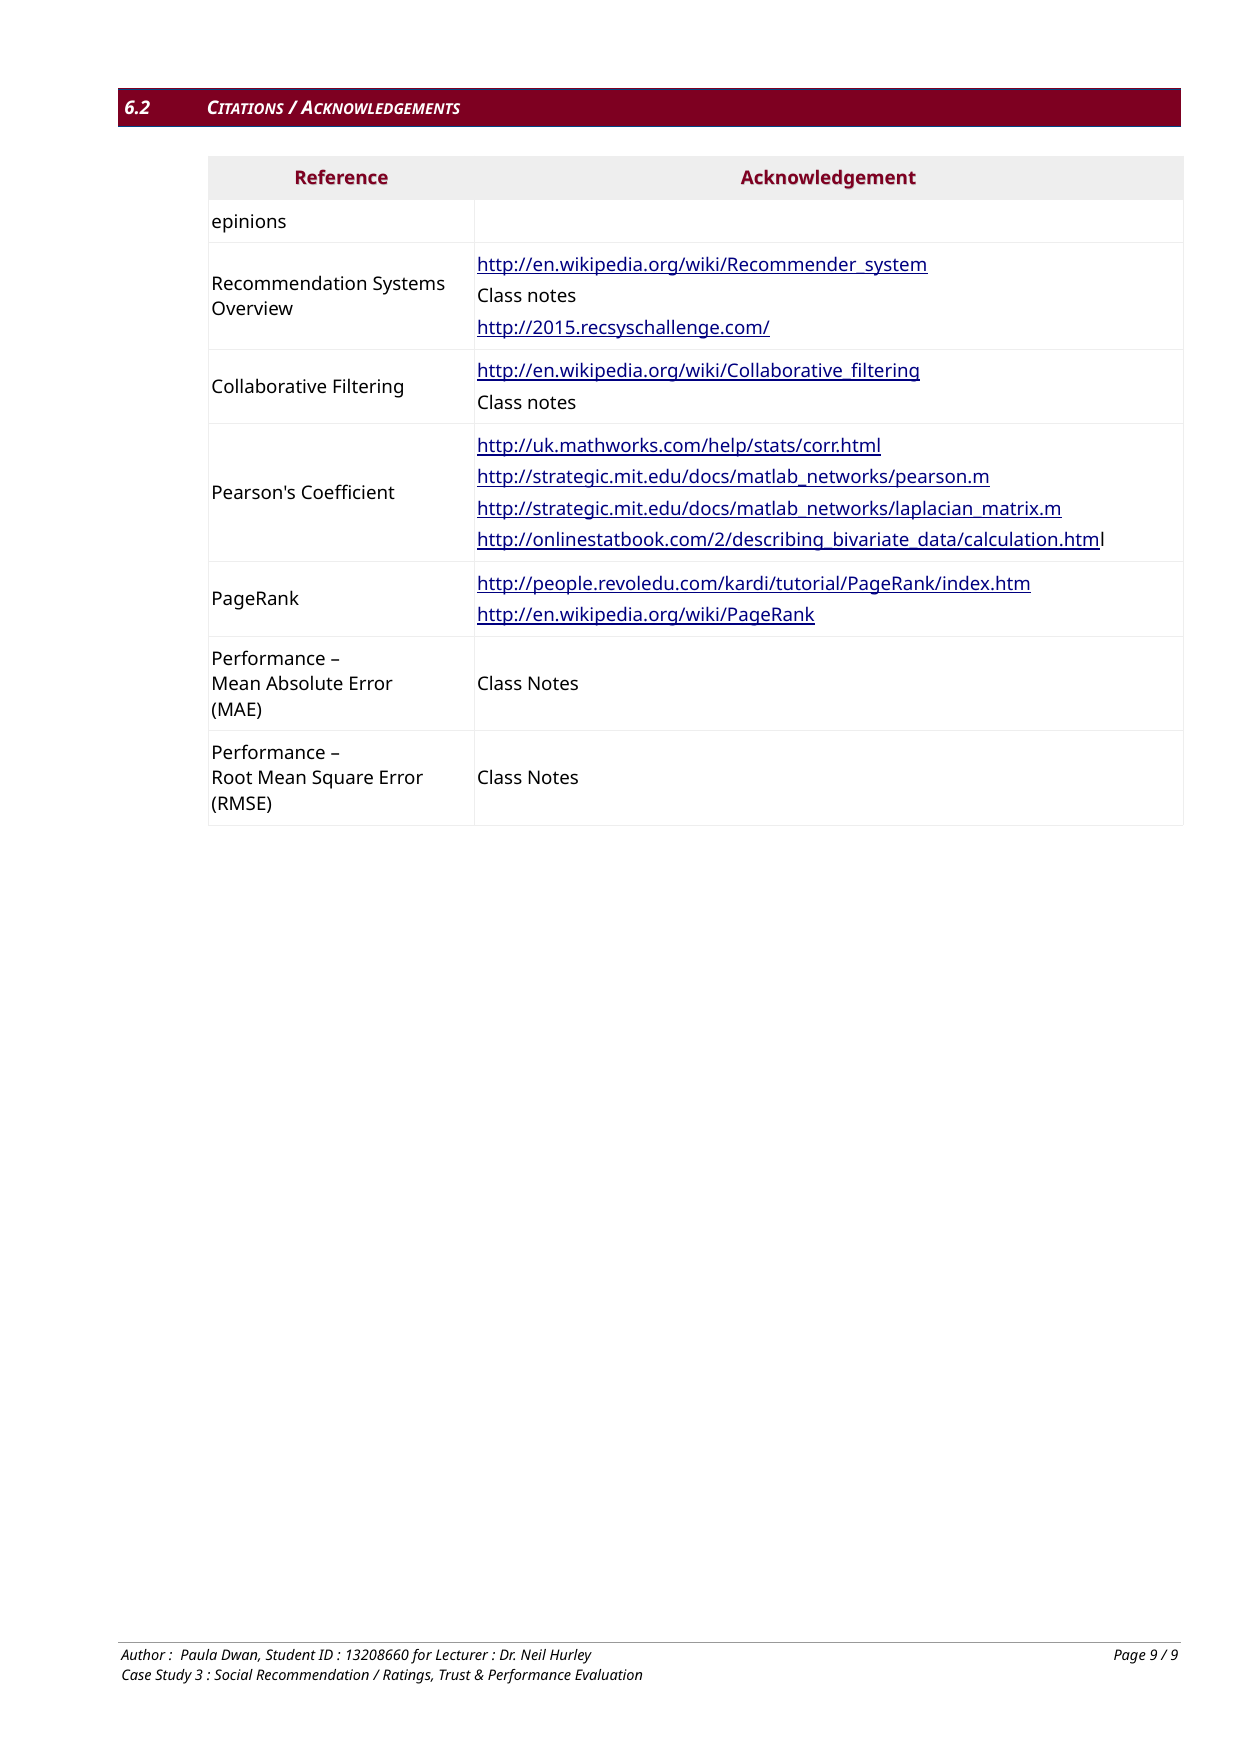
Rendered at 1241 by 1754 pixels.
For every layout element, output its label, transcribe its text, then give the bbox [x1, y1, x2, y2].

table_cell http://people.revoledu.com/kardi/tutorial/PageRank/index.htm http://en.wikipedia.org/wiki/PageRank [475, 562, 1183, 636]
table_cell http://en.wikipedia.org/wiki/Recommender_system Class notes http://2015.recsyschallenge.com/ [475, 243, 1183, 348]
table_cell [475, 200, 1183, 242]
table_cell http://uk.mathworks.com/help/stats/corr.html http://strategic.mit.edu/docs/matlab_networks/pearson.m http://strategic.mit.edu/docs/matlab_networks/laplacian_matrix.m http://onlinestatbook.com/2/describing_bivariate_data/calculation.html [475, 424, 1183, 561]
subtitle Citations / Acknowledgements [118, 90, 1181, 126]
table_cell http://en.wikipedia.org/wiki/Collaborative_filtering Class notes [475, 350, 1183, 423]
table_cell PageRank [209, 562, 474, 636]
table_cell Class Notes [475, 637, 1183, 730]
table_cell Collaborative Filtering [209, 350, 474, 423]
table_header Acknowledgement [475, 157, 1183, 199]
table_cell Pearson's Coefficient [209, 424, 474, 561]
table_cell Performance – Root Mean Square Error (RMSE) [209, 731, 474, 824]
table_cell Performance – Mean Absolute Error (MAE) [209, 637, 474, 730]
table_cell Class Notes [475, 731, 1183, 824]
table_cell epinions [209, 200, 474, 242]
table_header Reference [209, 157, 474, 199]
table_cell Recommendation Systems Overview [209, 243, 474, 348]
